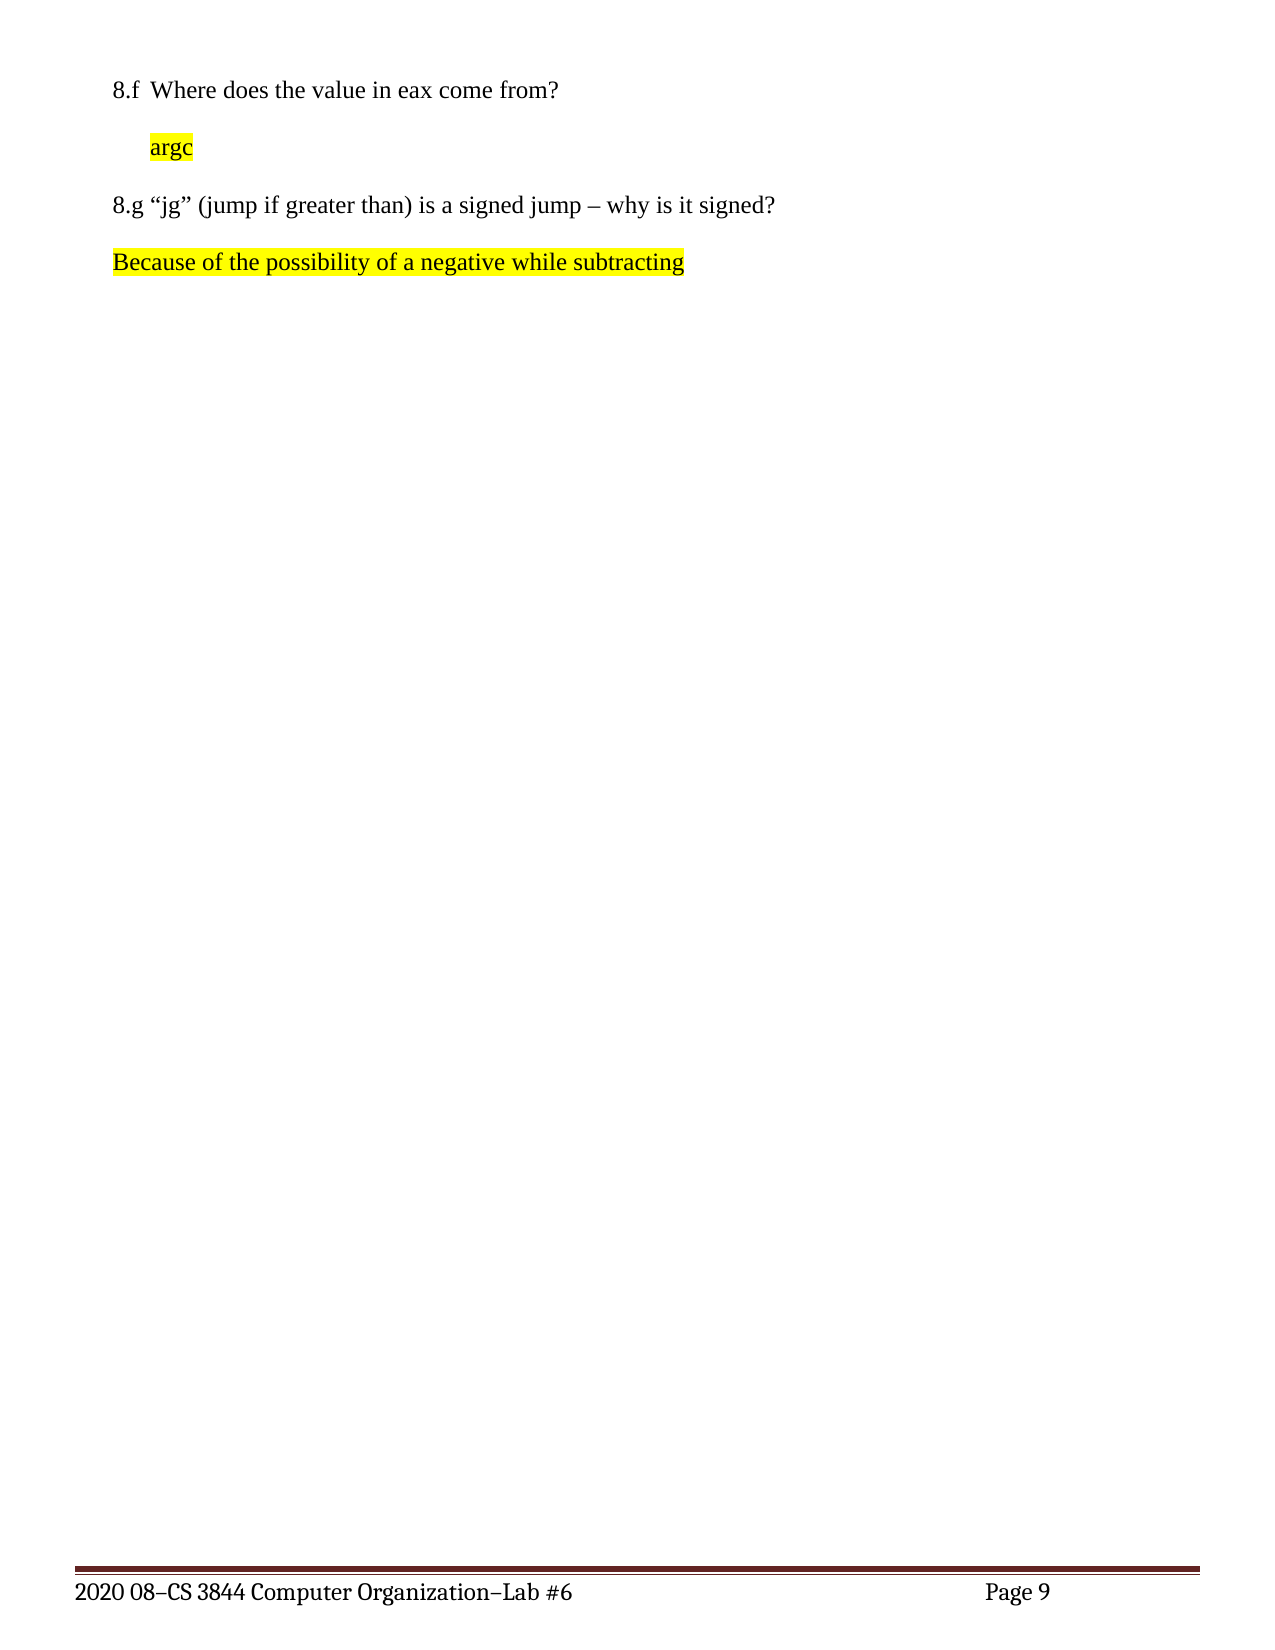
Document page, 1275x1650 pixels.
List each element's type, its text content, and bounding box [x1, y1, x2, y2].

list argc [150, 132, 1200, 161]
list Because of the possibility of a negative while subtracting [112, 247, 1200, 276]
list “jg” (jump if greater than) is a signed jump – why is it signed? [112, 190, 1200, 219]
list Where does the value in eax come from? [112, 75, 1200, 104]
